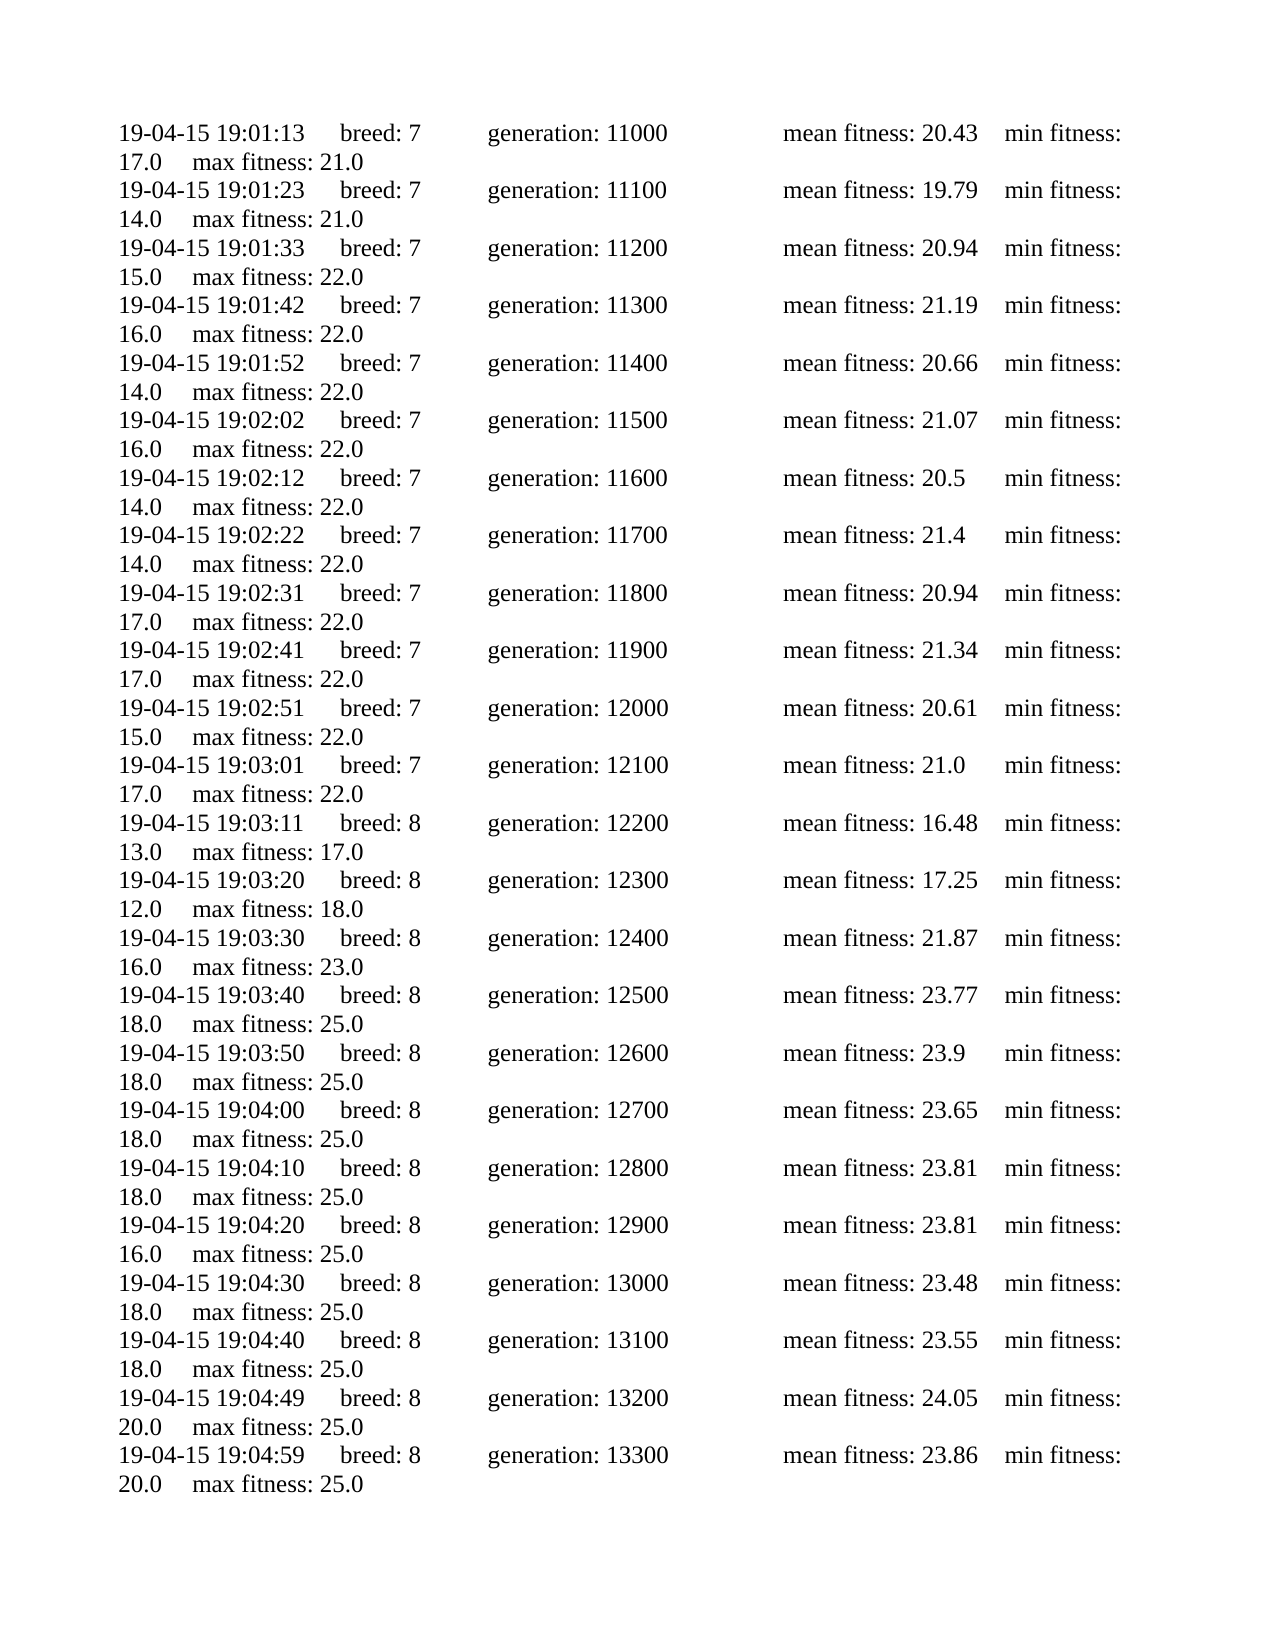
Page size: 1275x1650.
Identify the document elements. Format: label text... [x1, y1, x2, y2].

text 19-04-15 19:02:41 breed: 7 generation: 11900 mean fitness: 21.34 min fitness: 17.0 max fitness: 22.0 [118, 636, 1157, 693]
text 19-04-15 19:01:33 breed: 7 generation: 11200 mean fitness: 20.94 min fitness: 15.0 max fitness: 22.0 [118, 233, 1157, 291]
text 19-04-15 19:01:23 breed: 7 generation: 11100 mean fitness: 19.79 min fitness: 14.0 max fitness: 21.0 [118, 176, 1157, 233]
text 19-04-15 19:02:02 breed: 7 generation: 11500 mean fitness: 21.07 min fitness: 16.0 max fitness: 22.0 [118, 406, 1157, 463]
text 19-04-15 19:01:42 breed: 7 generation: 11300 mean fitness: 21.19 min fitness: 16.0 max fitness: 22.0 [118, 291, 1157, 348]
text 19-04-15 19:04:49 breed: 8 generation: 13200 mean fitness: 24.05 min fitness: 20.0 max fitness: 25.0 [118, 1383, 1157, 1441]
text 19-04-15 19:02:12 breed: 7 generation: 11600 mean fitness: 20.5 min fitness: 14.0 max fitness: 22.0 [118, 463, 1157, 521]
text 19-04-15 19:01:52 breed: 7 generation: 11400 mean fitness: 20.66 min fitness: 14.0 max fitness: 22.0 [118, 348, 1157, 406]
text 19-04-15 19:04:59 breed: 8 generation: 13300 mean fitness: 23.86 min fitness: 20.0 max fitness: 25.0 [118, 1441, 1157, 1498]
text 19-04-15 19:03:11 breed: 8 generation: 12200 mean fitness: 16.48 min fitness: 13.0 max fitness: 17.0 [118, 808, 1157, 866]
text 19-04-15 19:04:40 breed: 8 generation: 13100 mean fitness: 23.55 min fitness: 18.0 max fitness: 25.0 [118, 1326, 1157, 1383]
text 19-04-15 19:02:22 breed: 7 generation: 11700 mean fitness: 21.4 min fitness: 14.0 max fitness: 22.0 [118, 521, 1157, 578]
text 19-04-15 19:02:31 breed: 7 generation: 11800 mean fitness: 20.94 min fitness: 17.0 max fitness: 22.0 [118, 578, 1157, 636]
text 19-04-15 19:04:10 breed: 8 generation: 12800 mean fitness: 23.81 min fitness: 18.0 max fitness: 25.0 [118, 1153, 1157, 1211]
text 19-04-15 19:04:00 breed: 8 generation: 12700 mean fitness: 23.65 min fitness: 18.0 max fitness: 25.0 [118, 1096, 1157, 1153]
text 19-04-15 19:02:51 breed: 7 generation: 12000 mean fitness: 20.61 min fitness: 15.0 max fitness: 22.0 [118, 693, 1157, 751]
text 19-04-15 19:04:20 breed: 8 generation: 12900 mean fitness: 23.81 min fitness: 16.0 max fitness: 25.0 [118, 1211, 1157, 1268]
text 19-04-15 19:03:01 breed: 7 generation: 12100 mean fitness: 21.0 min fitness: 17.0 max fitness: 22.0 [118, 751, 1157, 808]
text 19-04-15 19:03:50 breed: 8 generation: 12600 mean fitness: 23.9 min fitness: 18.0 max fitness: 25.0 [118, 1038, 1157, 1096]
text 19-04-15 19:03:20 breed: 8 generation: 12300 mean fitness: 17.25 min fitness: 12.0 max fitness: 18.0 [118, 866, 1157, 923]
text 19-04-15 19:04:30 breed: 8 generation: 13000 mean fitness: 23.48 min fitness: 18.0 max fitness: 25.0 [118, 1268, 1157, 1326]
text 19-04-15 19:01:13 breed: 7 generation: 11000 mean fitness: 20.43 min fitness: 17.0 max fitness: 21.0 [118, 118, 1157, 176]
text 19-04-15 19:03:40 breed: 8 generation: 12500 mean fitness: 23.77 min fitness: 18.0 max fitness: 25.0 [118, 981, 1157, 1038]
text 19-04-15 19:03:30 breed: 8 generation: 12400 mean fitness: 21.87 min fitness: 16.0 max fitness: 23.0 [118, 923, 1157, 981]
